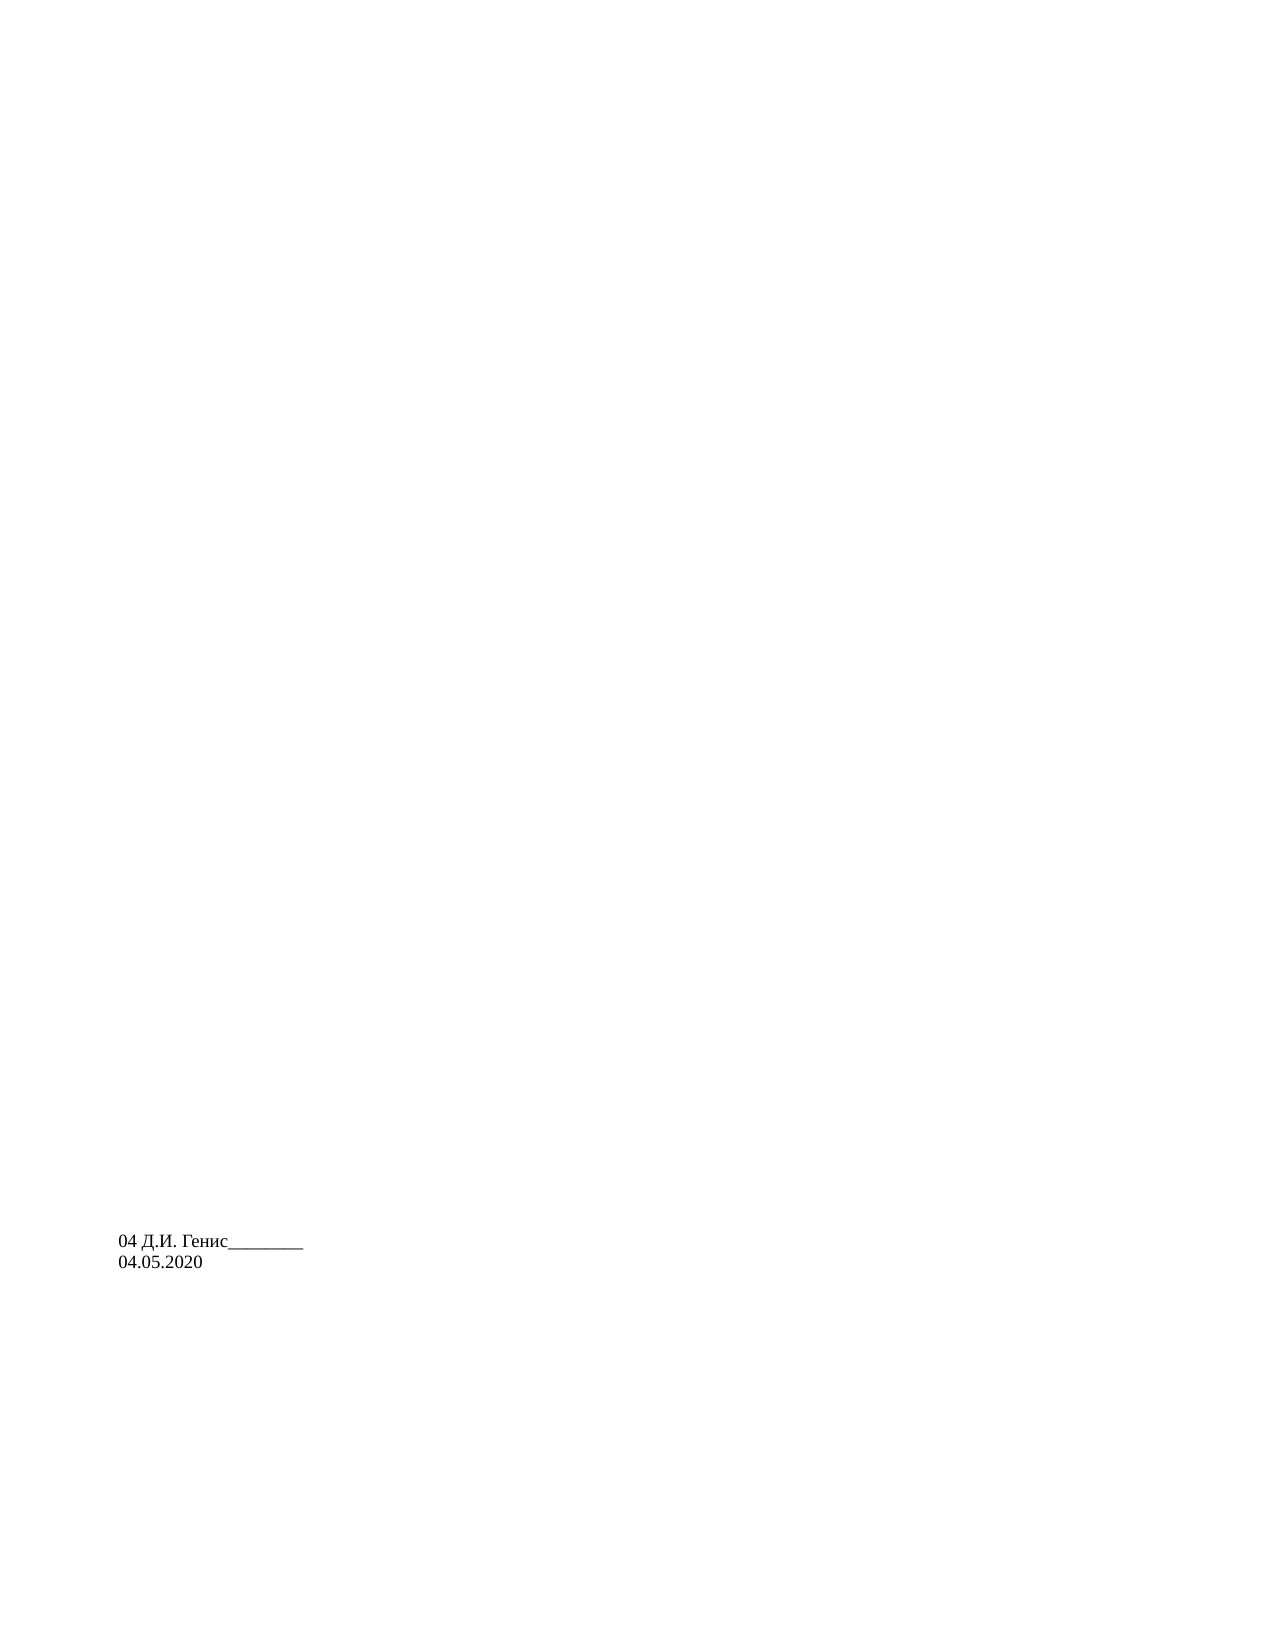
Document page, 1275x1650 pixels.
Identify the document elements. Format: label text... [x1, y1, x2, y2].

text 04 Д.И. Генис________ [118, 1230, 1157, 1251]
text 04.05.2020 [118, 1251, 1157, 1273]
